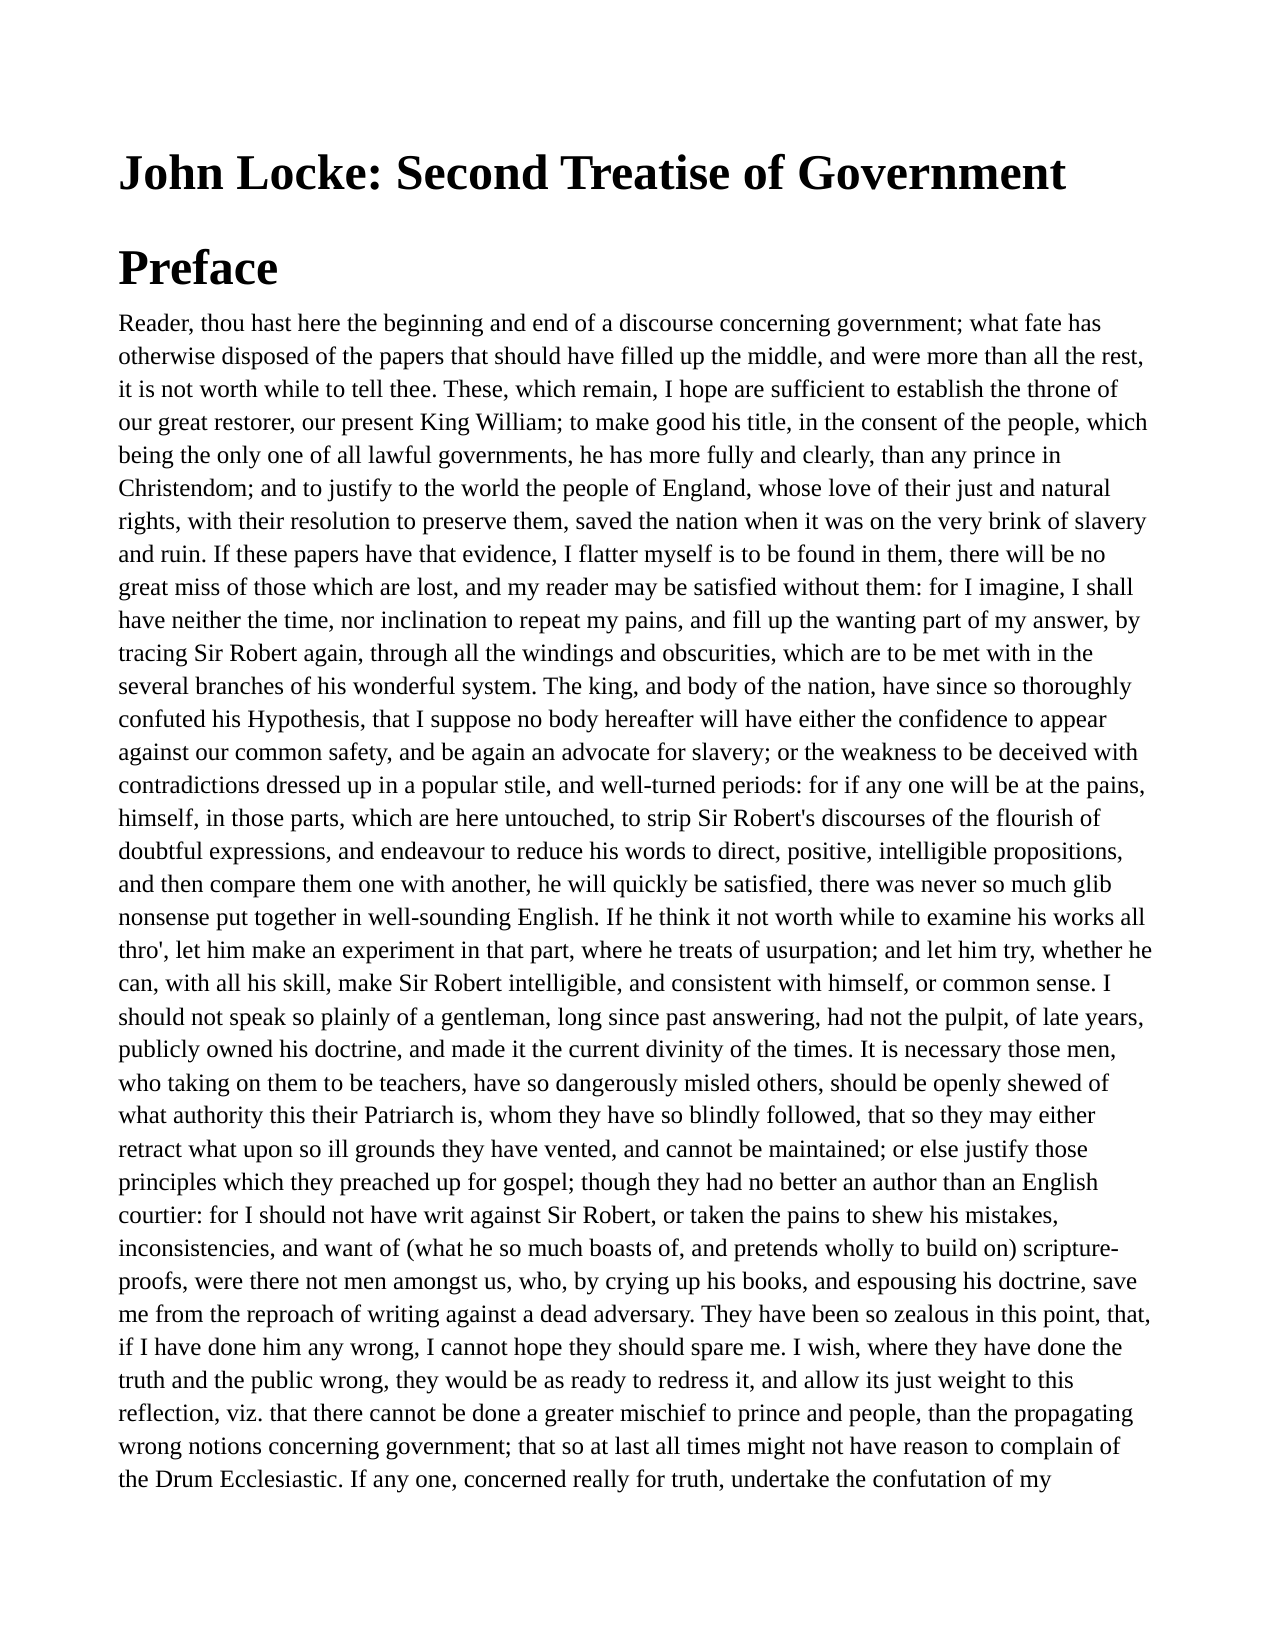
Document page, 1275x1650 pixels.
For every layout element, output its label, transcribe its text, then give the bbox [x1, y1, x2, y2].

text Reader, thou hast here the beginning and end of a discourse concerning government; what fate has otherwise disposed of the papers that should have filled up the middle, and were more than all the rest, it is not worth while to tell thee. These, which remain, I hope are sufficient to establish the throne of our great restorer, our present King William; to make good his title, in the consent of the people, which being the only one of all lawful governments, he has more fully and clearly, than any prince in Christendom; and to justify to the world the people of England, whose love of their just and natural rights, with their resolution to preserve them, saved the nation when it was on the very brink of slavery and ruin. If these papers have that evidence, I flatter myself is to be found in them, there will be no great miss of those which are lost, and my reader may be satisfied without them: for I imagine, I shall have neither the time, nor inclination to repeat my pains, and fill up the wanting part of my answer, by tracing Sir Robert again, through all the windings and obscurities, which are to be met with in the several branches of his wonderful system. The king, and body of the nation, have since so thoroughly confuted his Hypothesis, that I suppose no body hereafter will have either the confidence to appear against our common safety, and be again an advocate for slavery; or the weakness to be deceived with contradictions dressed up in a popular stile, and well-turned periods: for if any one will be at the pains, himself, in those parts, which are here untouched, to strip Sir Robert's discourses of the flourish of doubtful expressions, and endeavour to reduce his words to direct, positive, intelligible propositions, and then compare them one with another, he will quickly be satisfied, there was never so much glib nonsense put together in well-sounding English. If he think it not worth while to examine his works all thro', let him make an experiment in that part, where he treats of usurpation; and let him try, whether he can, with all his skill, make Sir Robert intelligible, and consistent with himself, or common sense. I should not speak so plainly of a gentleman, long since past answering, had not the pulpit, of late years, publicly owned his doctrine, and made it the current divinity of the times. It is necessary those men, who taking on them to be teachers, have so dangerously misled others, should be openly shewed of what authority this their Patriarch is, whom they have so blindly followed, that so they may either retract what upon so ill grounds they have vented, and cannot be maintained; or else justify those principles which they preached up for gospel; though they had no better an author than an English courtier: for I should not have writ against Sir Robert, or taken the pains to shew his mistakes, inconsistencies, and want of (what he so much boasts of, and pretends wholly to build on) scripture-proofs, were there not men amongst us, who, by crying up his books, and espousing his doctrine, save me from the reproach of writing against a dead adversary. They have been so zealous in this point, that, if I have done him any wrong, I cannot hope they should spare me. I wish, where they have done the truth and the public wrong, they would be as ready to redress it, and allow its just weight to this reflection, viz. that there cannot be done a greater mischief to prince and people, than the propagating wrong notions concerning government; that so at last all times might not have reason to complain of the Drum Ecclesiastic. If any one, concerned really for truth, undertake the confutation of my [118, 308, 1157, 1493]
subtitle John Locke: Second Treatise of Government [118, 143, 1157, 201]
subtitle Preface [118, 238, 1157, 296]
